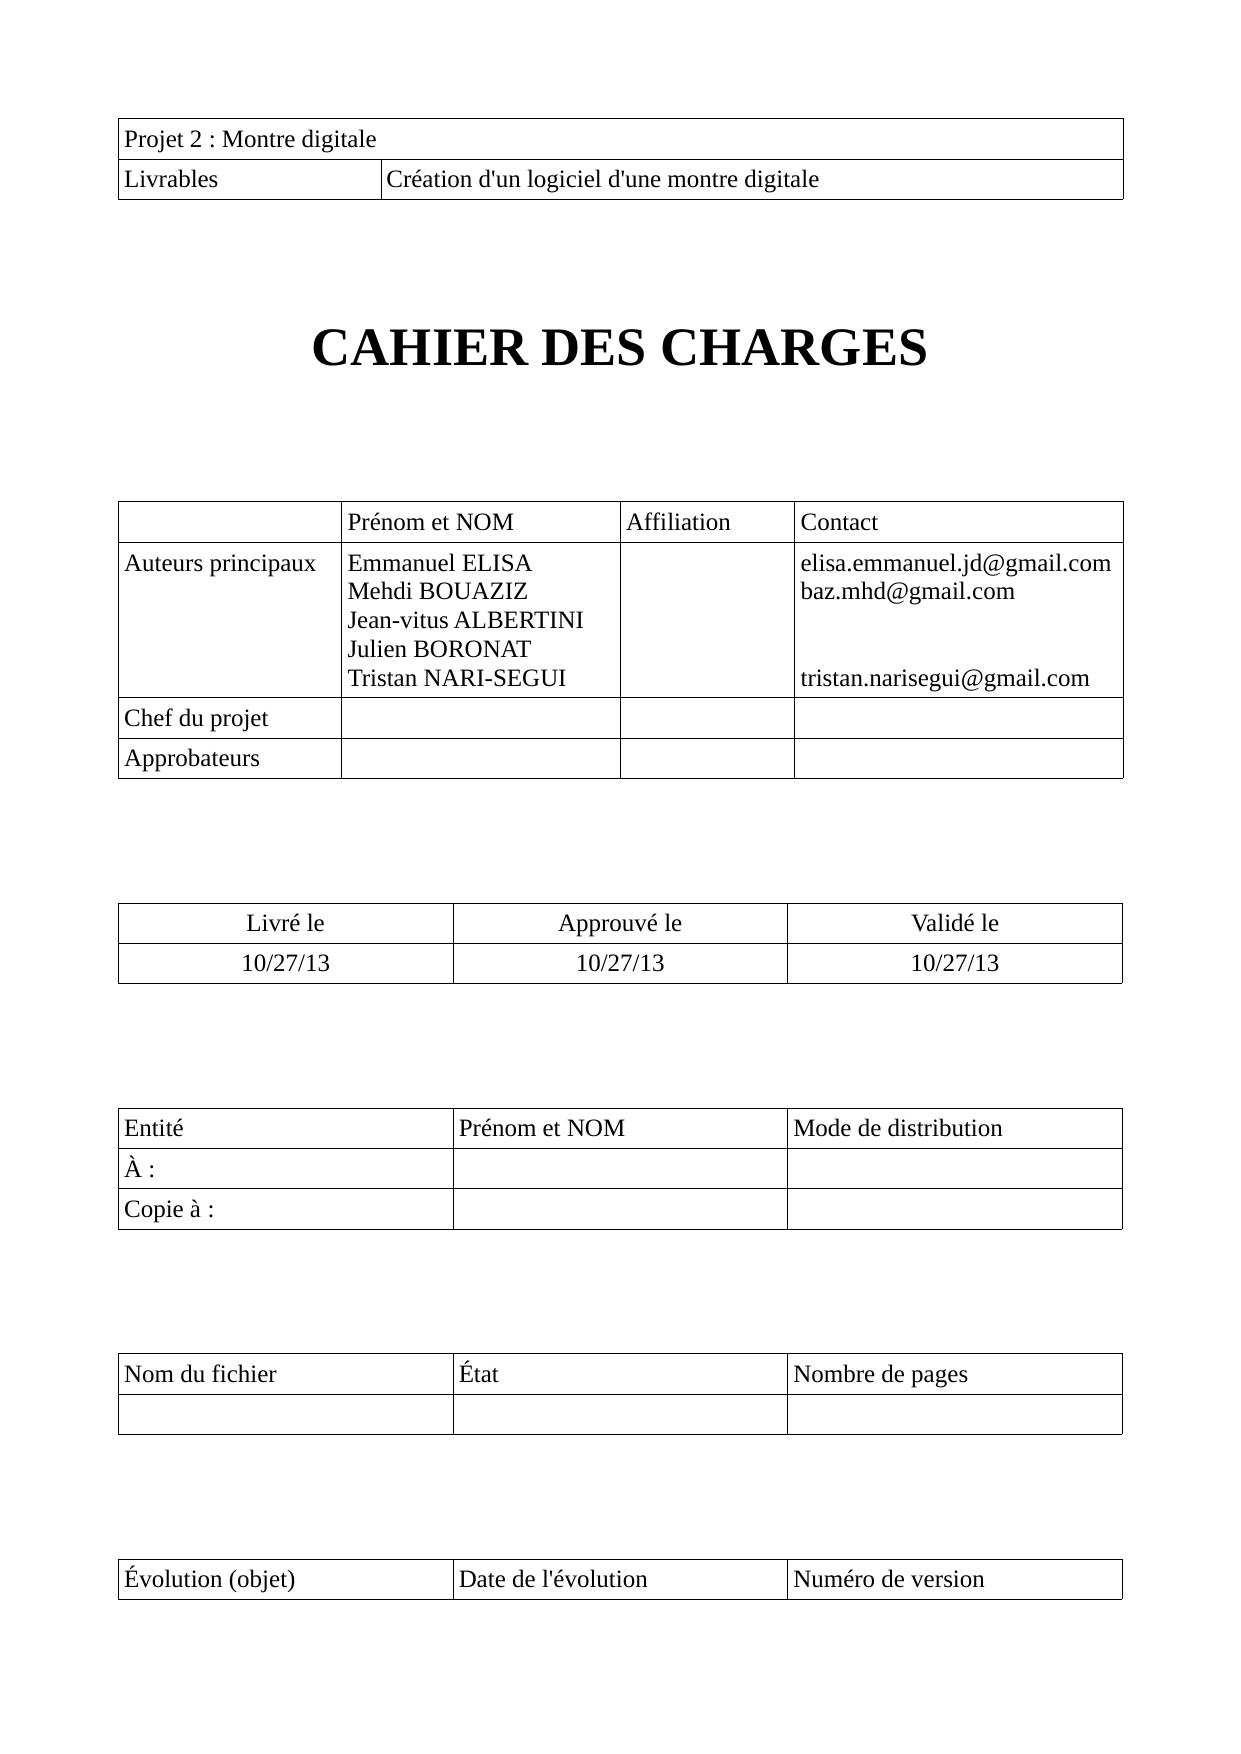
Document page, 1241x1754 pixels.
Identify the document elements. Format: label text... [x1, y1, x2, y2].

table_cell elisa.emmanuel.jd@gmail.com baz.mhd@gmail.com tristan.narisegui@gmail.com [795, 543, 1123, 697]
table_header Évolution (objet) [119, 1560, 453, 1599]
table_header Numéro de version [788, 1560, 1122, 1599]
table_cell [454, 1395, 787, 1434]
table_header Prénom et NOM [342, 502, 620, 542]
table_header Nombre de pages [788, 1354, 1122, 1394]
table_header Date de l'évolution [454, 1560, 787, 1599]
table_cell 27/10/13 [119, 944, 453, 983]
table_cell [788, 1189, 1122, 1229]
table_cell [119, 1395, 453, 1434]
table_cell [795, 698, 1123, 737]
table_cell [454, 1149, 787, 1188]
table_header Prénom et NOM [454, 1109, 787, 1148]
table_header Mode de distribution [788, 1109, 1122, 1148]
table_cell [788, 1395, 1122, 1434]
table_cell Emmanuel ELISA Mehdi BOUAZIZ Jean-vitus ALBERTINI Julien BORONAT Tristan NARI-SEGUI [342, 543, 620, 697]
table_cell 27/10/13 [454, 944, 787, 983]
table_header Nom du fichier [119, 1354, 453, 1394]
table_header Affiliation [621, 502, 794, 542]
table_header Contact [795, 502, 1123, 542]
table_header Validé le [788, 904, 1122, 943]
table_cell [621, 543, 794, 697]
table_cell 27/10/13 [788, 944, 1122, 983]
table_cell [454, 1189, 787, 1229]
table_cell Auteurs principaux [119, 543, 341, 697]
table_cell Chef du projet [119, 698, 341, 737]
table_cell Approbateurs [119, 739, 341, 778]
table_cell [621, 739, 794, 778]
table_cell [788, 1149, 1122, 1188]
table_header État [454, 1354, 787, 1394]
table_cell À : [119, 1149, 453, 1188]
table_header Entité [119, 1109, 453, 1148]
table_cell [342, 698, 620, 737]
table_header [119, 502, 341, 542]
table_cell Copie à : [119, 1189, 453, 1229]
table_cell [795, 739, 1123, 778]
table_cell [621, 698, 794, 737]
table_cell [342, 739, 620, 778]
table_header Livré le [119, 904, 453, 943]
text CAHIER DES CHARGES [118, 314, 1122, 377]
table_header Approuvé le [454, 904, 787, 943]
